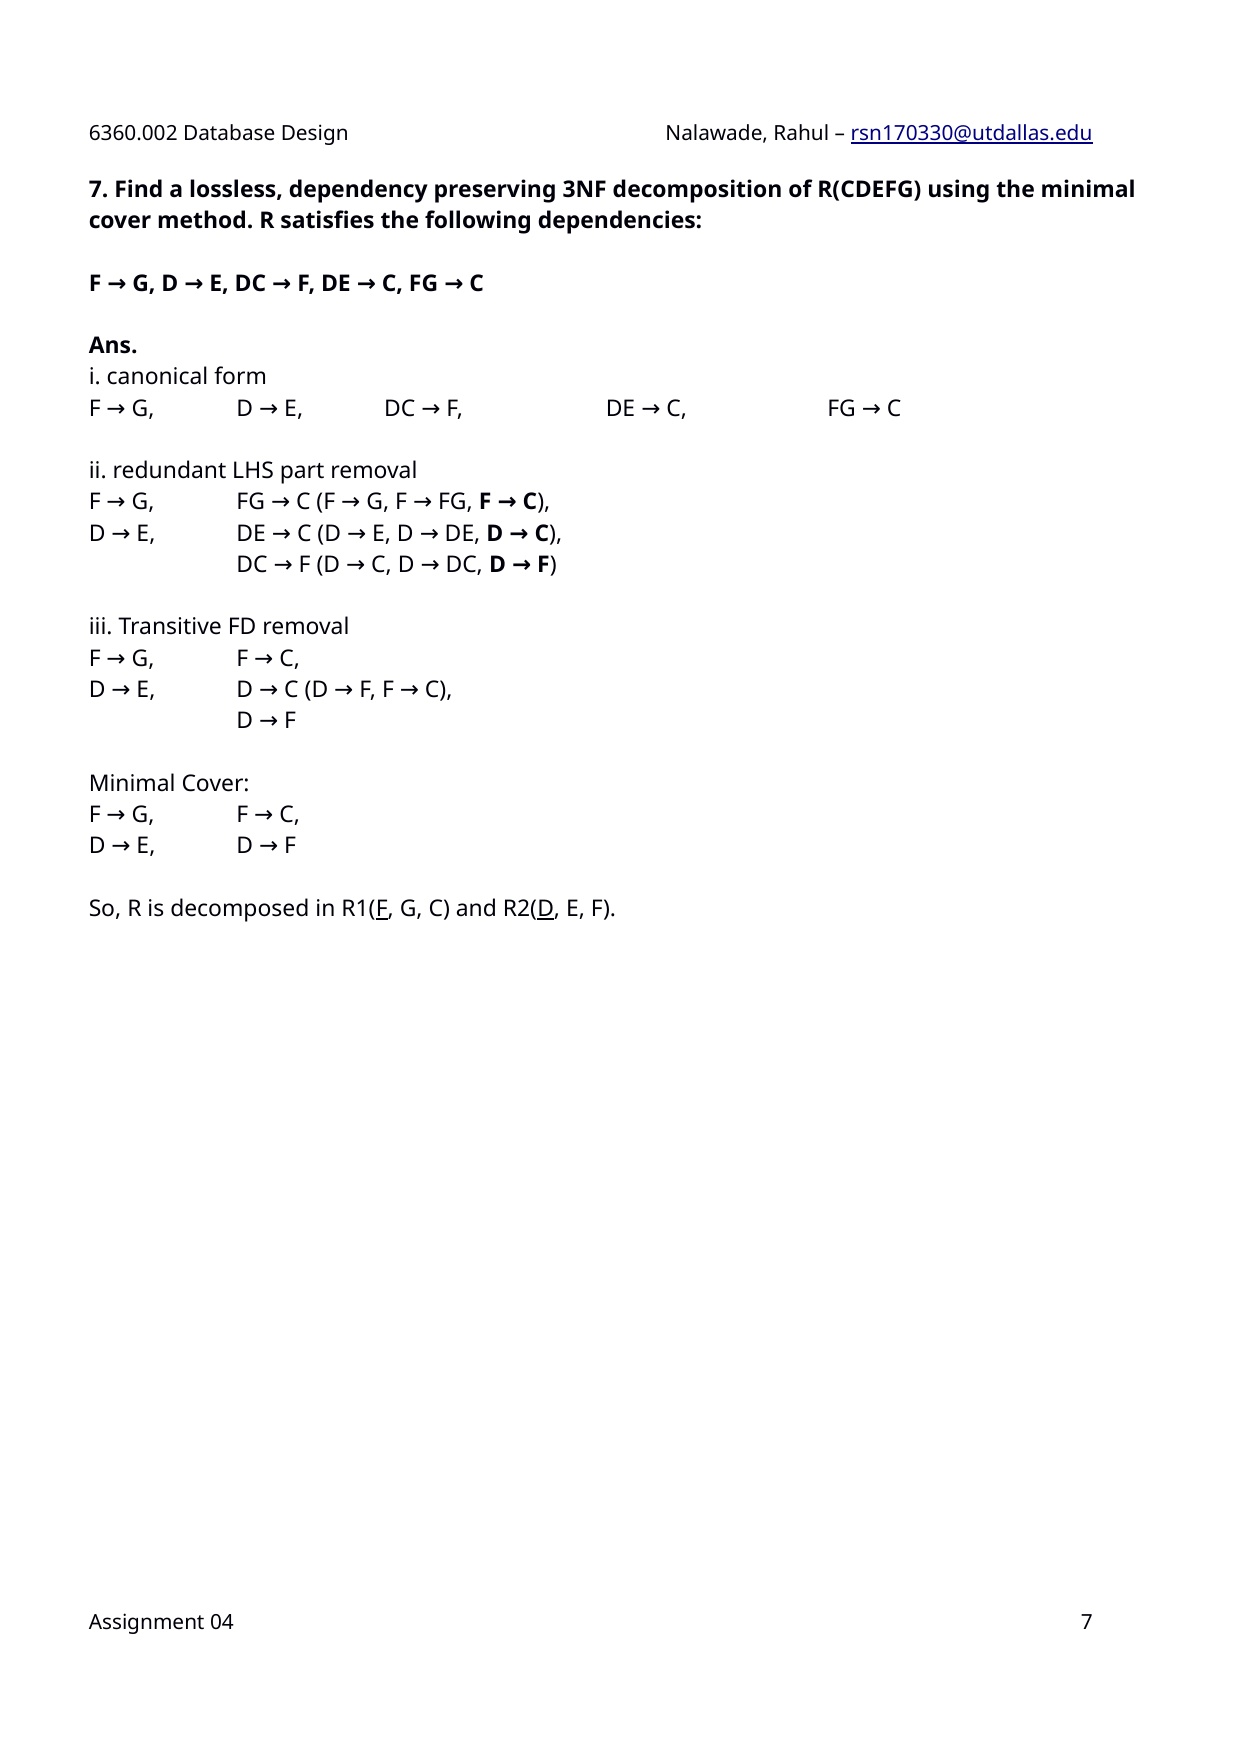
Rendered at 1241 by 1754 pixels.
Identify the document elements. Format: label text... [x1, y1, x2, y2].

text D → E, D → F [88, 829, 1152, 860]
text iii. Transitive FD removal [88, 610, 1152, 642]
text So, R is decomposed in R1(F, G, C) and R2(D, E, F). [88, 892, 1152, 923]
text D → F [88, 704, 1152, 735]
text F → G, F → C, [88, 798, 1152, 829]
text D → E, D → C (D → F, F → C), [88, 673, 1152, 704]
text F → G, FG → C (F → G, F → FG, F → C), [88, 485, 1152, 517]
text F → G, D → E, DC → F, DE → C, FG → C [88, 392, 1152, 423]
text Ans. [88, 329, 1152, 360]
text i. canonical form [88, 360, 1152, 392]
text DC → F (D → C, D → DC, D → F) [88, 548, 1152, 579]
text F → G, F → C, [88, 642, 1152, 673]
text Minimal Cover: [88, 767, 1152, 798]
text D → E, DE → C (D → E, D → DE, D → C), [88, 517, 1152, 548]
text 7. Find a lossless, dependency preserving 3NF decomposition of R(CDEFG) using the minimal cover method. R satisfies the following dependencies: [88, 173, 1152, 235]
text F → G, D → E, DC → F, DE → C, FG → C [88, 267, 1152, 298]
text ii. redundant LHS part removal [88, 454, 1152, 485]
